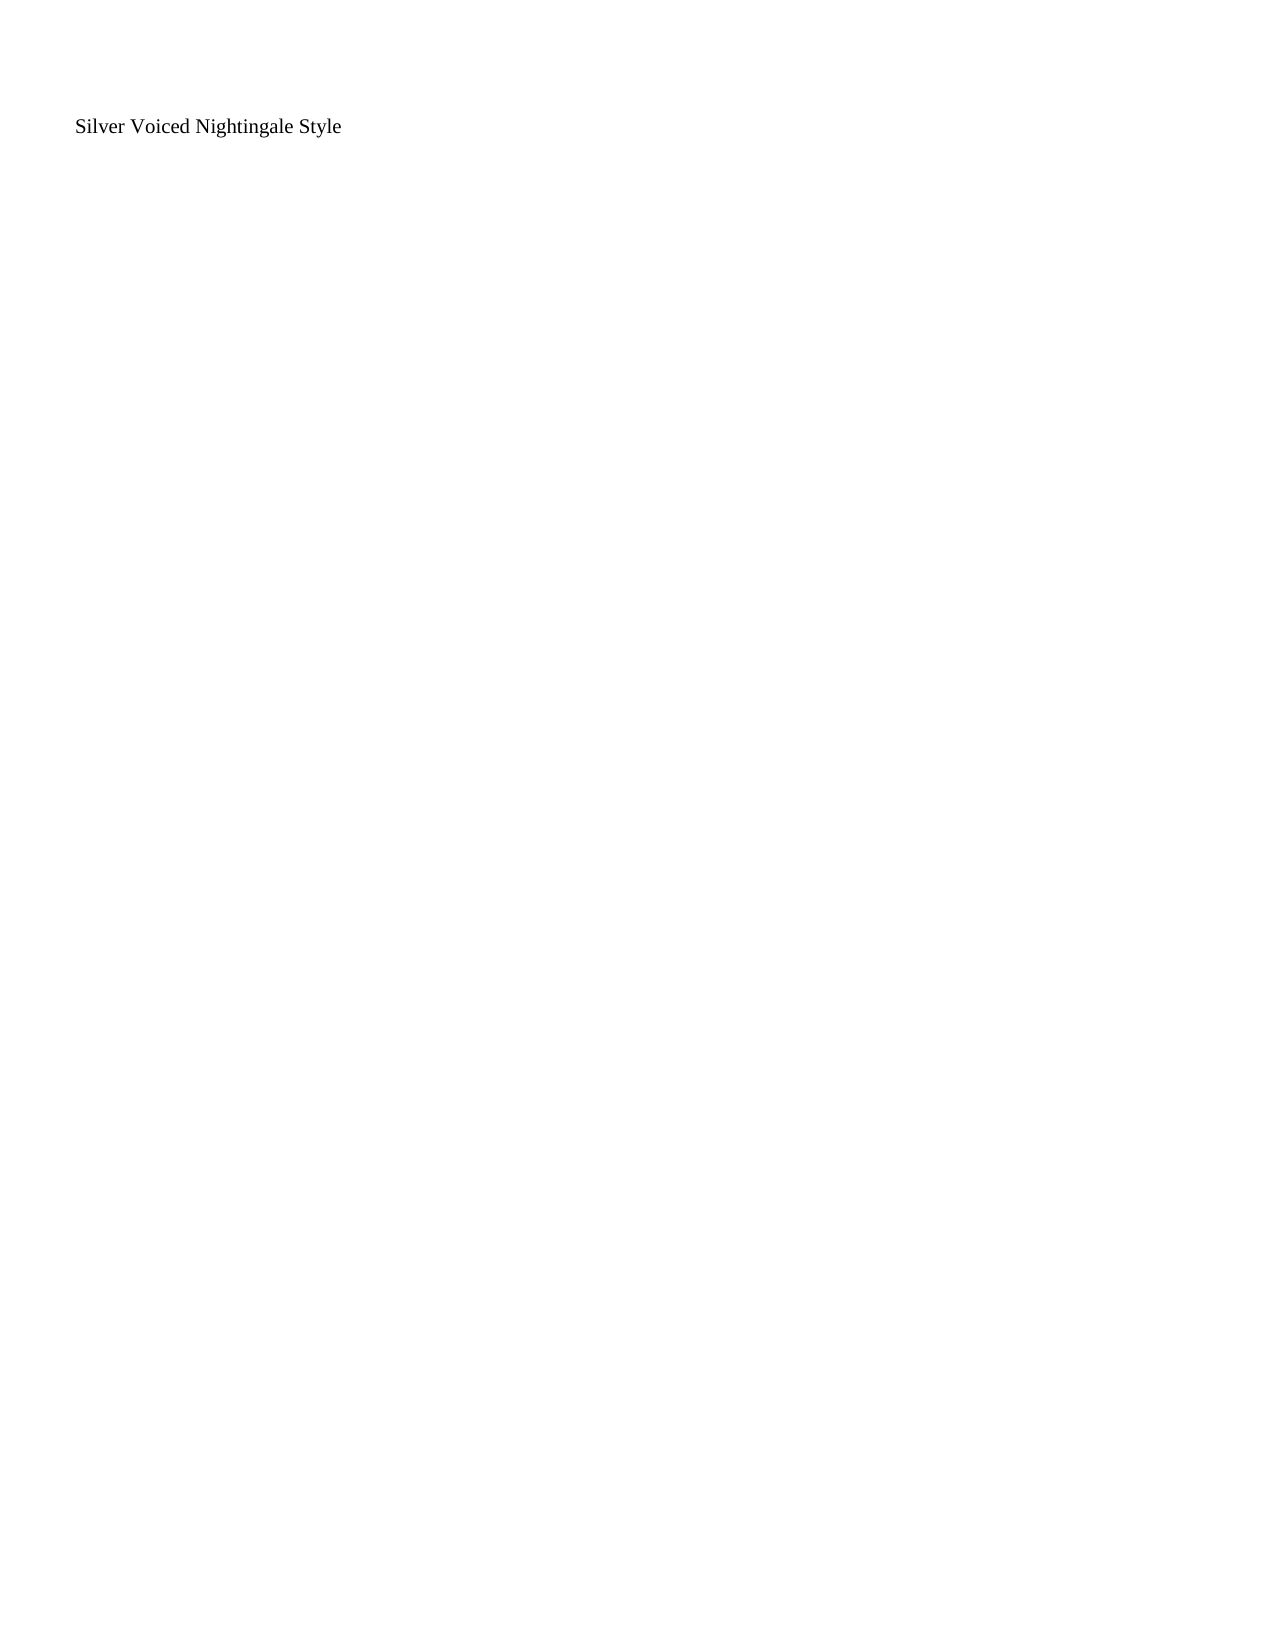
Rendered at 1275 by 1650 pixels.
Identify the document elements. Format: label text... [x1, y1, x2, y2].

text Silver Voiced Nightingale Style [75, 114, 622, 138]
